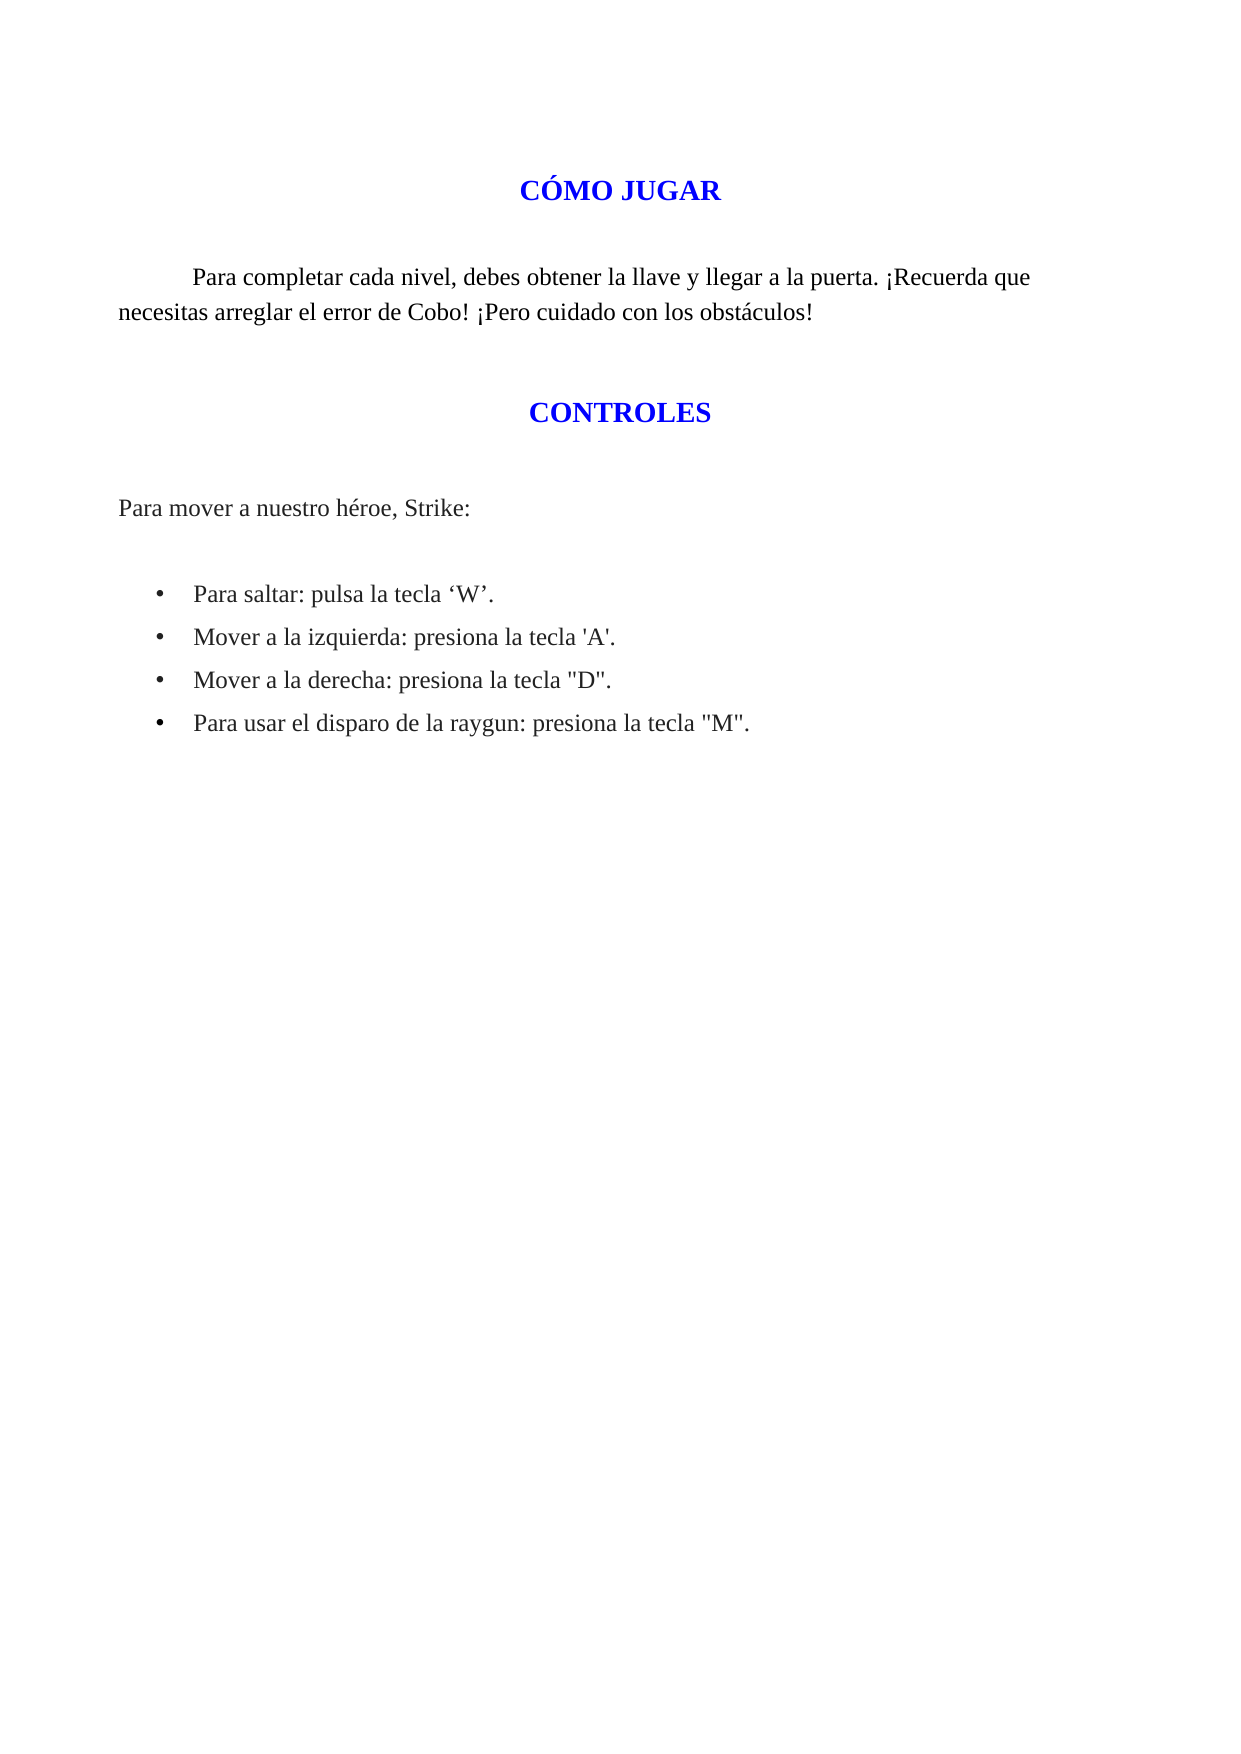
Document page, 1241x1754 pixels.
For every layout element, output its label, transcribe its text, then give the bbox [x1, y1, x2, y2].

text CÓMO JUGAR [118, 173, 1122, 206]
text Para completar cada nivel, debes obtener la llave y llegar a la puerta. ¡Recuerda que necesitas arreglar el error de Cobo! ¡Pero cuidado con los obstáculos! [118, 228, 1122, 325]
list Mover a la derecha: presiona la tecla "D". [156, 665, 1122, 694]
list Para usar el disparo de la raygun: presiona la tecla "M". [156, 708, 1122, 737]
list Mover a la izquierda: presiona la tecla 'A'. [156, 622, 1122, 651]
list Para saltar: pulsa la tecla ‘W’. [156, 579, 1122, 608]
text CONTROLES [118, 395, 1122, 428]
text Para mover a nuestro héroe, Strike: [118, 493, 1122, 521]
